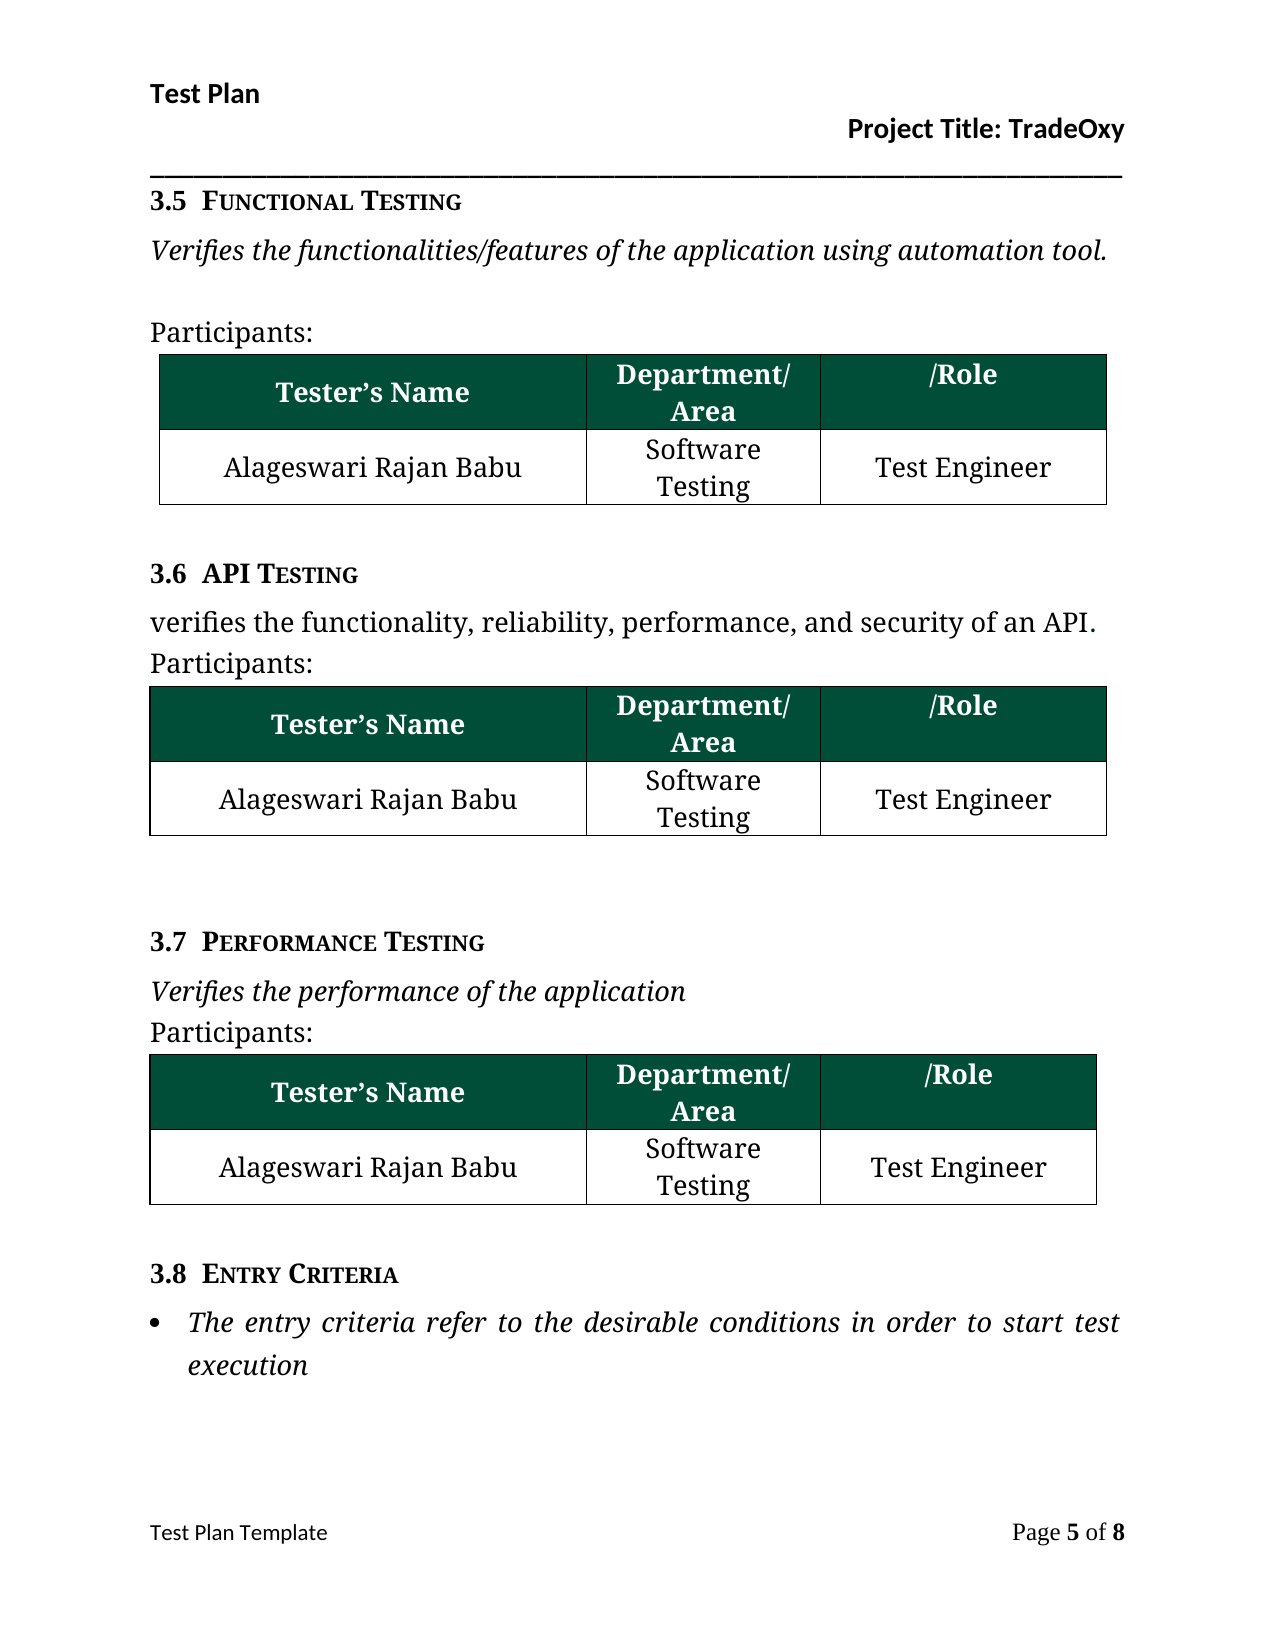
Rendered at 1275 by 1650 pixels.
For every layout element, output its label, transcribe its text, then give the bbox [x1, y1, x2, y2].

text Participants: [150, 645, 1125, 682]
text Participants: [150, 1013, 1125, 1050]
text Verifies the performance of the application [150, 972, 1125, 1009]
text Verifies the functionalities/features of the application using automation tool. [150, 231, 1125, 268]
subtitle Performance Testing [150, 923, 1125, 959]
table_header /Role [821, 1055, 1096, 1129]
subtitle API Testing [150, 554, 1125, 591]
table_cell Alageswari Rajan Babu [160, 430, 586, 504]
table_header Tester’s Name [151, 687, 586, 761]
text verifies the functionality, reliability, performance, and security of an API. [150, 604, 1125, 641]
subtitle Entry Criteria [150, 1254, 1125, 1291]
list The entry criteria refer to the desirable conditions in order to start test execution [150, 1303, 1125, 1383]
table_header Tester’s Name [160, 355, 586, 429]
table_cell Test Engineer [821, 762, 1106, 835]
table_header Department/Area [587, 687, 820, 761]
table_header Tester’s Name [151, 1055, 586, 1129]
table_cell Alageswari Rajan Babu [151, 762, 586, 835]
table_cell Test Engineer [821, 430, 1106, 504]
table_header /Role [821, 355, 1106, 429]
text Participants: [150, 313, 1125, 350]
table_cell Software Testing [587, 762, 820, 835]
table_header /Role [821, 687, 1106, 761]
table_header Department/Area [587, 1055, 820, 1129]
table_cell Software Testing [587, 430, 820, 504]
table_cell Test Engineer [821, 1130, 1096, 1204]
table_cell Alageswari Rajan Babu [151, 1130, 586, 1204]
subtitle Functional Testing [150, 182, 1125, 219]
table_header Department/Area [587, 355, 820, 429]
table_cell Software Testing [587, 1130, 820, 1204]
